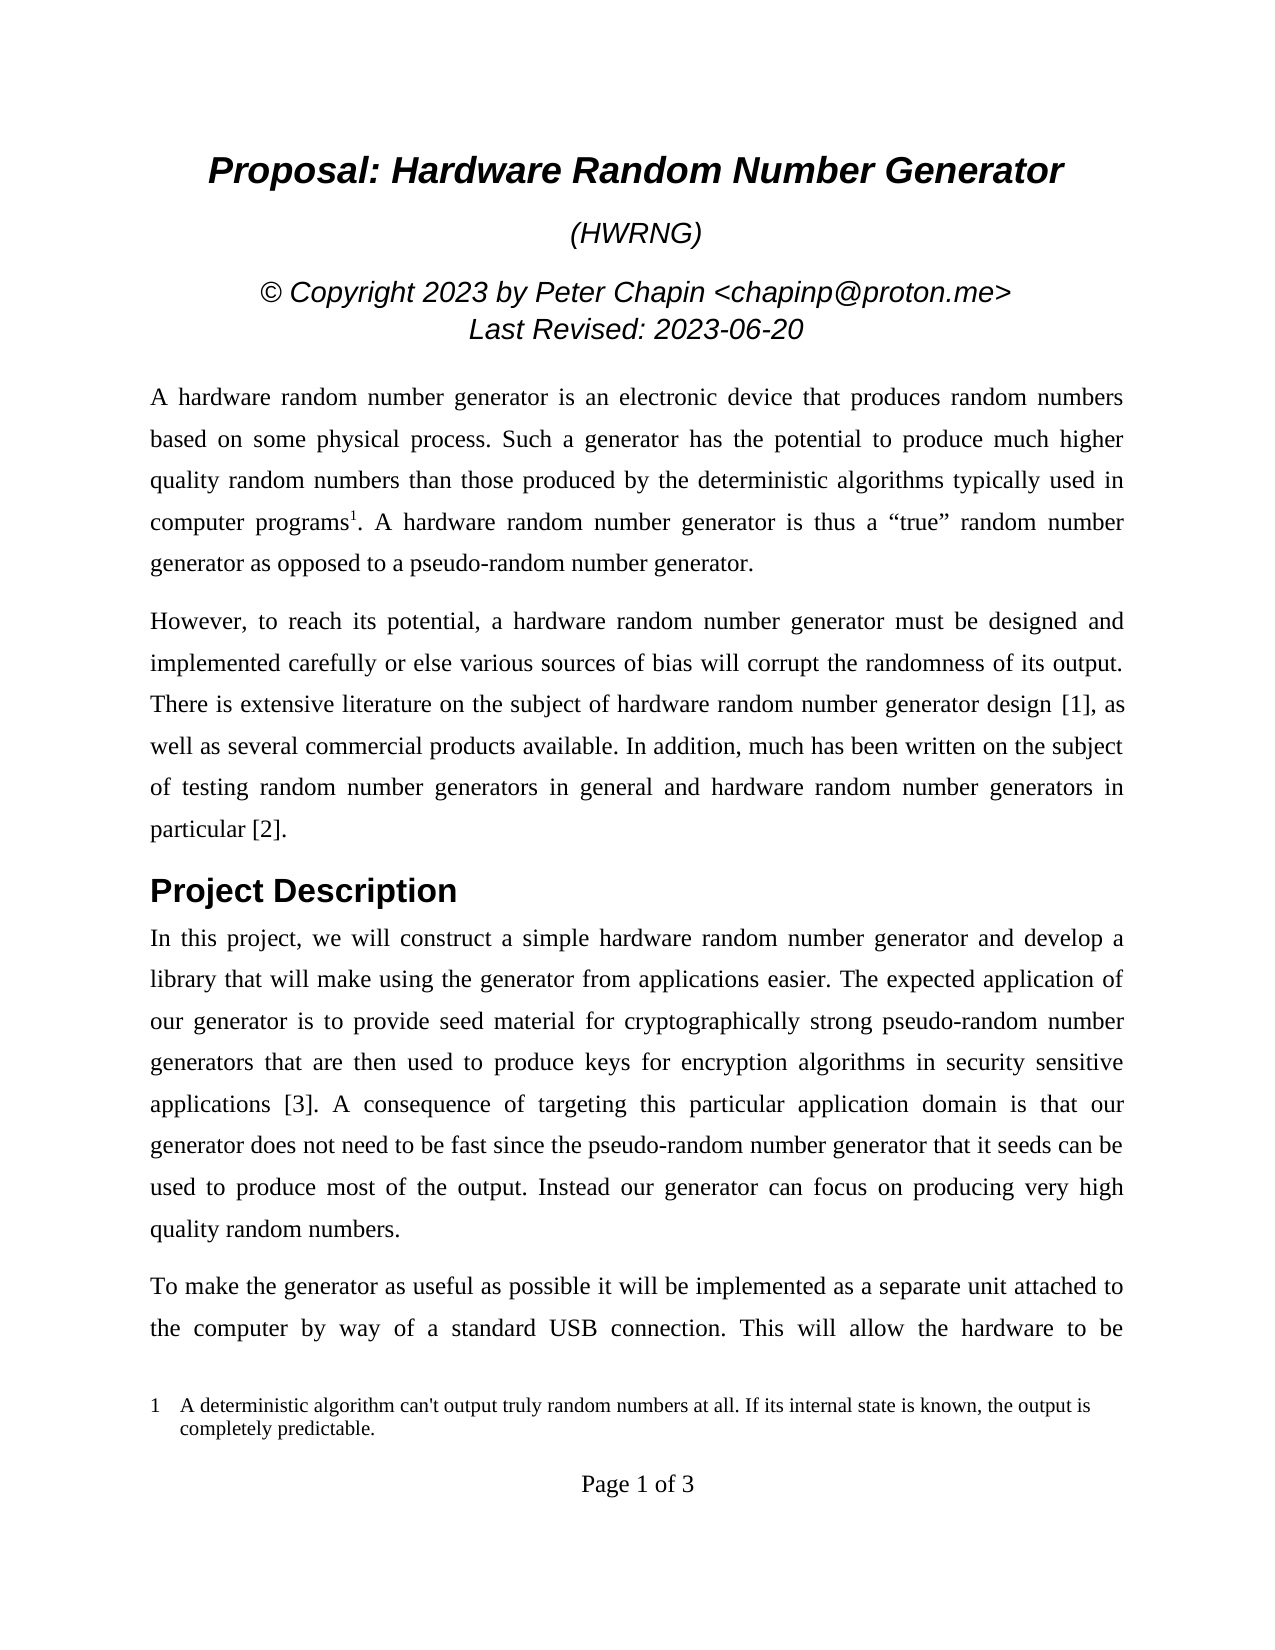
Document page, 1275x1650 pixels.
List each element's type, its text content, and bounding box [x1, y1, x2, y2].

text A hardware random number generator is an electronic device that produces random numbers based on some physical process. Such a generator has the potential to produce much higher quality random numbers than those produced by the deterministic algorithms typically used in computer programs. A hardware random number generator is thus a “true” random number generator as opposed to a pseudo-random number generator. [150, 383, 1125, 577]
subtitle Last Revised: 2023-06-20 [150, 313, 1125, 346]
subtitle © Copyright 2023 by Peter Chapin <chapinp@proton.me> [150, 276, 1125, 308]
subtitle Project Description [150, 873, 1125, 910]
title Proposal: Hardware Random Number Generator [150, 150, 1125, 192]
subtitle (HWRNG) [150, 217, 1125, 250]
text A deterministic algorithm can't output truly random numbers at all. If its internal state is known, the output is completely predictable. [150, 1394, 1125, 1440]
text In this project, we will construct a simple hardware random number generator and develop a library that will make using the generator from applications easier. The expected application of our generator is to provide seed material for cryptographically strong pseudo-random number generators that are then used to produce keys for encryption algorithms in security sensitive applications [3]. A consequence of targeting this particular application domain is that our generator does not need to be fast since the pseudo-random number generator that it seeds can be used to produce most of the output. Instead our generator can focus on producing very high quality random numbers. [150, 924, 1125, 1242]
text However, to reach its potential, a hardware random number generator must be designed and implemented carefully or else various sources of bias will corrupt the randomness of its output. There is extensive literature on the subject of hardware random number generator design [1], as well as several commercial products available. In addition, much has been written on the subject of testing random number generators in general and hardware random number generators in particular [2]. [150, 607, 1125, 843]
text To make the generator as useful as possible it will be implemented as a separate unit attached to the computer by way of a standard USB connection. This will allow the hardware to be [150, 1272, 1125, 1342]
